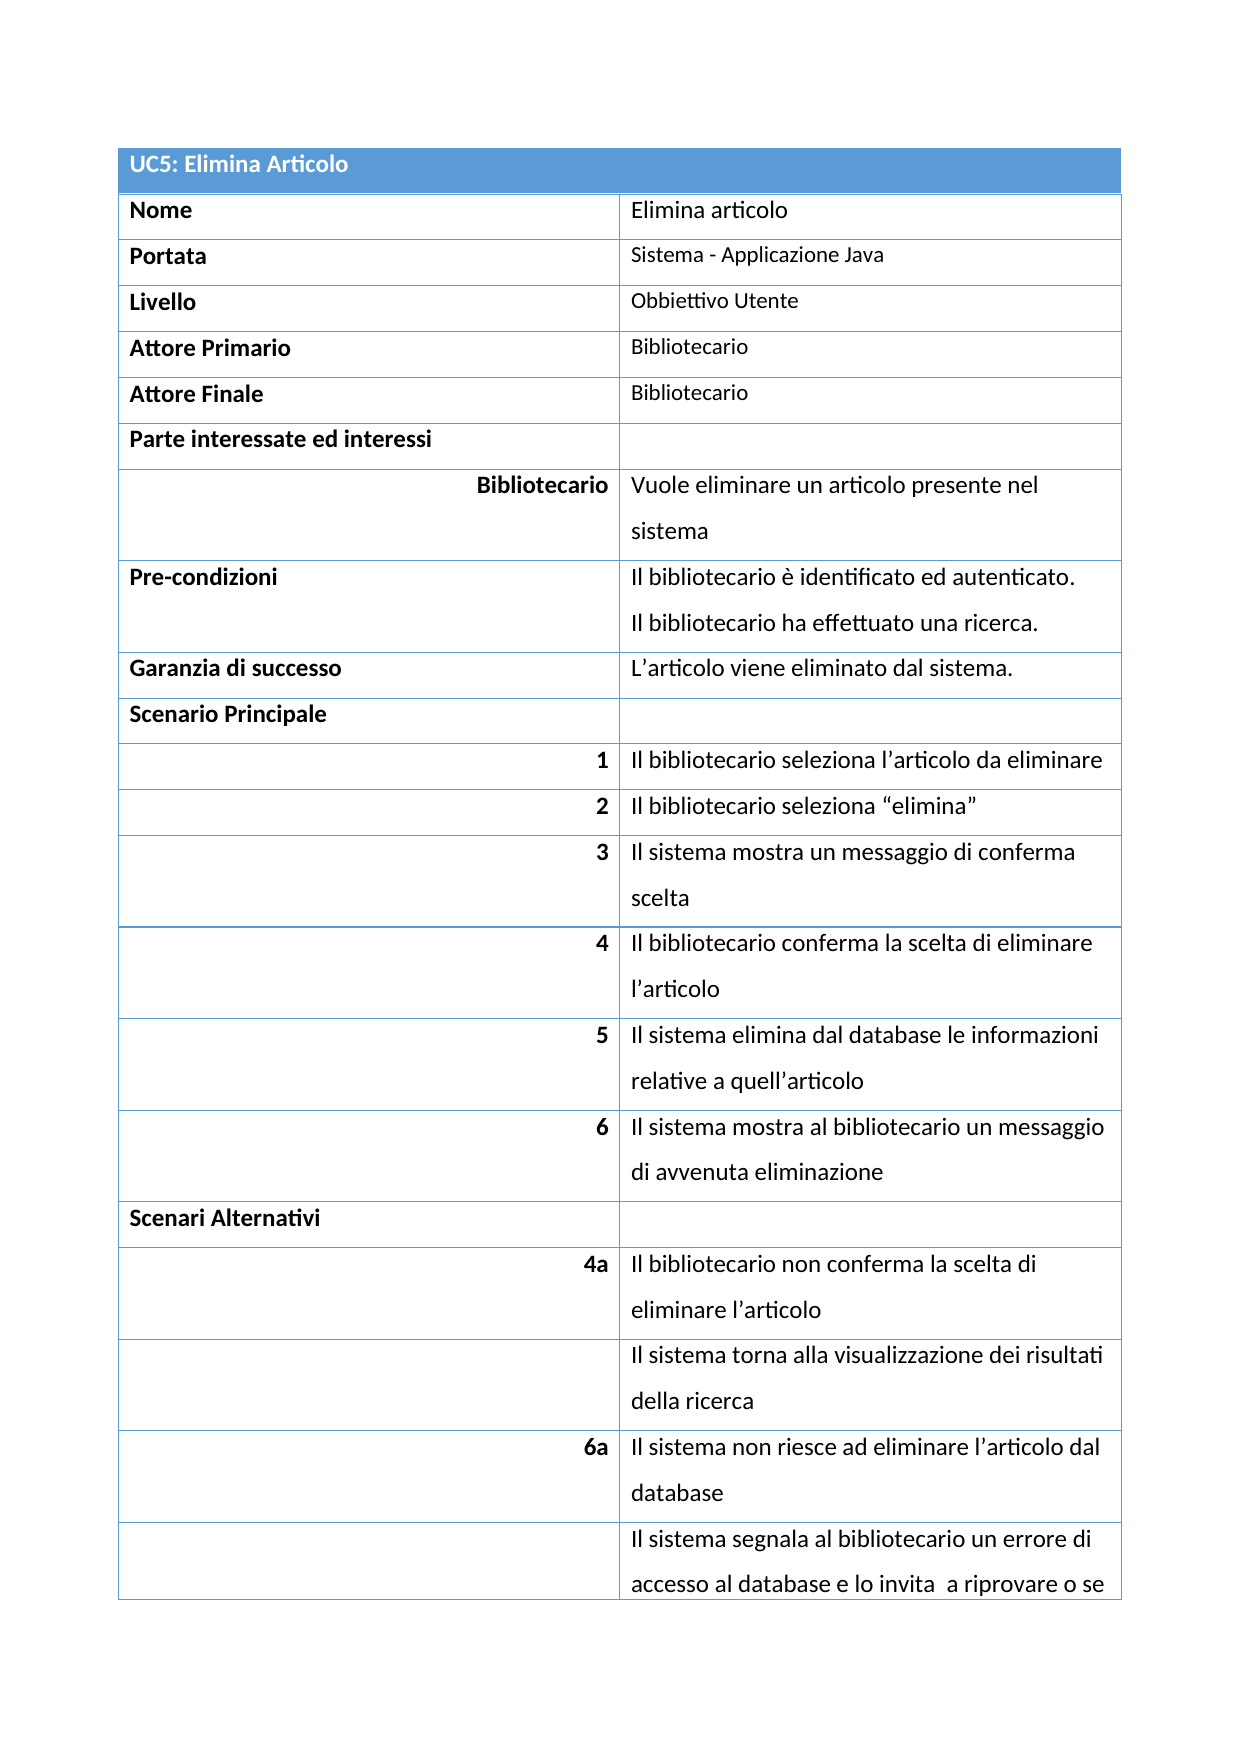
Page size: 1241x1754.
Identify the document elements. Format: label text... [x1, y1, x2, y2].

table_header UC5: Elimina Articolo [119, 149, 1121, 193]
table_cell 5 [119, 1019, 619, 1109]
table_cell Il sistema mostra un messaggio di conferma scelta [620, 836, 1121, 926]
table_cell Il bibliotecario seleziona “elimina” [620, 790, 1121, 835]
table_cell Vuole eliminare un articolo presente nel sistema [620, 470, 1121, 560]
table_cell Il sistema non riesce ad eliminare l’articolo dal database [620, 1431, 1121, 1522]
table_cell 4 [119, 928, 619, 1018]
table_cell Bibliotecario [620, 332, 1121, 377]
table_cell Pre-condizioni [119, 561, 619, 652]
table_cell Garanzia di successo [119, 653, 619, 697]
table_cell Attore Primario [119, 332, 619, 377]
table_cell [620, 1202, 1121, 1247]
table_cell 6 [119, 1111, 619, 1201]
table_cell Scenario Principale [119, 699, 619, 743]
table_cell Il bibliotecario seleziona l’articolo da eliminare [620, 744, 1121, 789]
table_cell [620, 424, 1121, 468]
table_cell Scenari Alternativi [119, 1202, 619, 1247]
table_cell Obbiettivo Utente [620, 286, 1121, 331]
table_cell 1 [119, 744, 619, 789]
table_cell Il bibliotecario non conferma la scelta di eliminare l’articolo [620, 1248, 1121, 1338]
table_cell L’articolo viene eliminato dal sistema. [620, 653, 1121, 697]
table_cell Livello [119, 286, 619, 331]
table_cell Il bibliotecario è identificato ed autenticato. Il bibliotecario ha effettuato una ricerca. [620, 561, 1121, 652]
table_cell Nome [119, 195, 619, 239]
table_cell [119, 1523, 619, 1599]
table_cell [620, 699, 1121, 743]
table_cell Sistema - Applicazione Java [620, 240, 1121, 285]
table_cell Bibliotecario [620, 378, 1121, 423]
table_cell [119, 1340, 619, 1430]
table_cell Il sistema elimina dal database le informazioni relative a quell’articolo [620, 1019, 1121, 1109]
table_cell 2 [119, 790, 619, 835]
table_cell Il sistema segnala al bibliotecario un errore di accesso al database e lo invita a riprovare o se [620, 1523, 1121, 1599]
table_cell Elimina articolo [620, 195, 1121, 239]
table_cell 4a [119, 1248, 619, 1338]
table_cell 3 [119, 836, 619, 926]
table_cell Il sistema torna alla visualizzazione dei risultati della ricerca [620, 1340, 1121, 1430]
table_cell Il bibliotecario conferma la scelta di eliminare l’articolo [620, 928, 1121, 1018]
table_cell Bibliotecario [119, 470, 619, 560]
table_cell 6a [119, 1431, 619, 1522]
table_cell Il sistema mostra al bibliotecario un messaggio di avvenuta eliminazione [620, 1111, 1121, 1201]
table_cell Parte interessate ed interessi [119, 424, 619, 468]
table_cell Portata [119, 240, 619, 285]
table_cell Attore Finale [119, 378, 619, 423]
